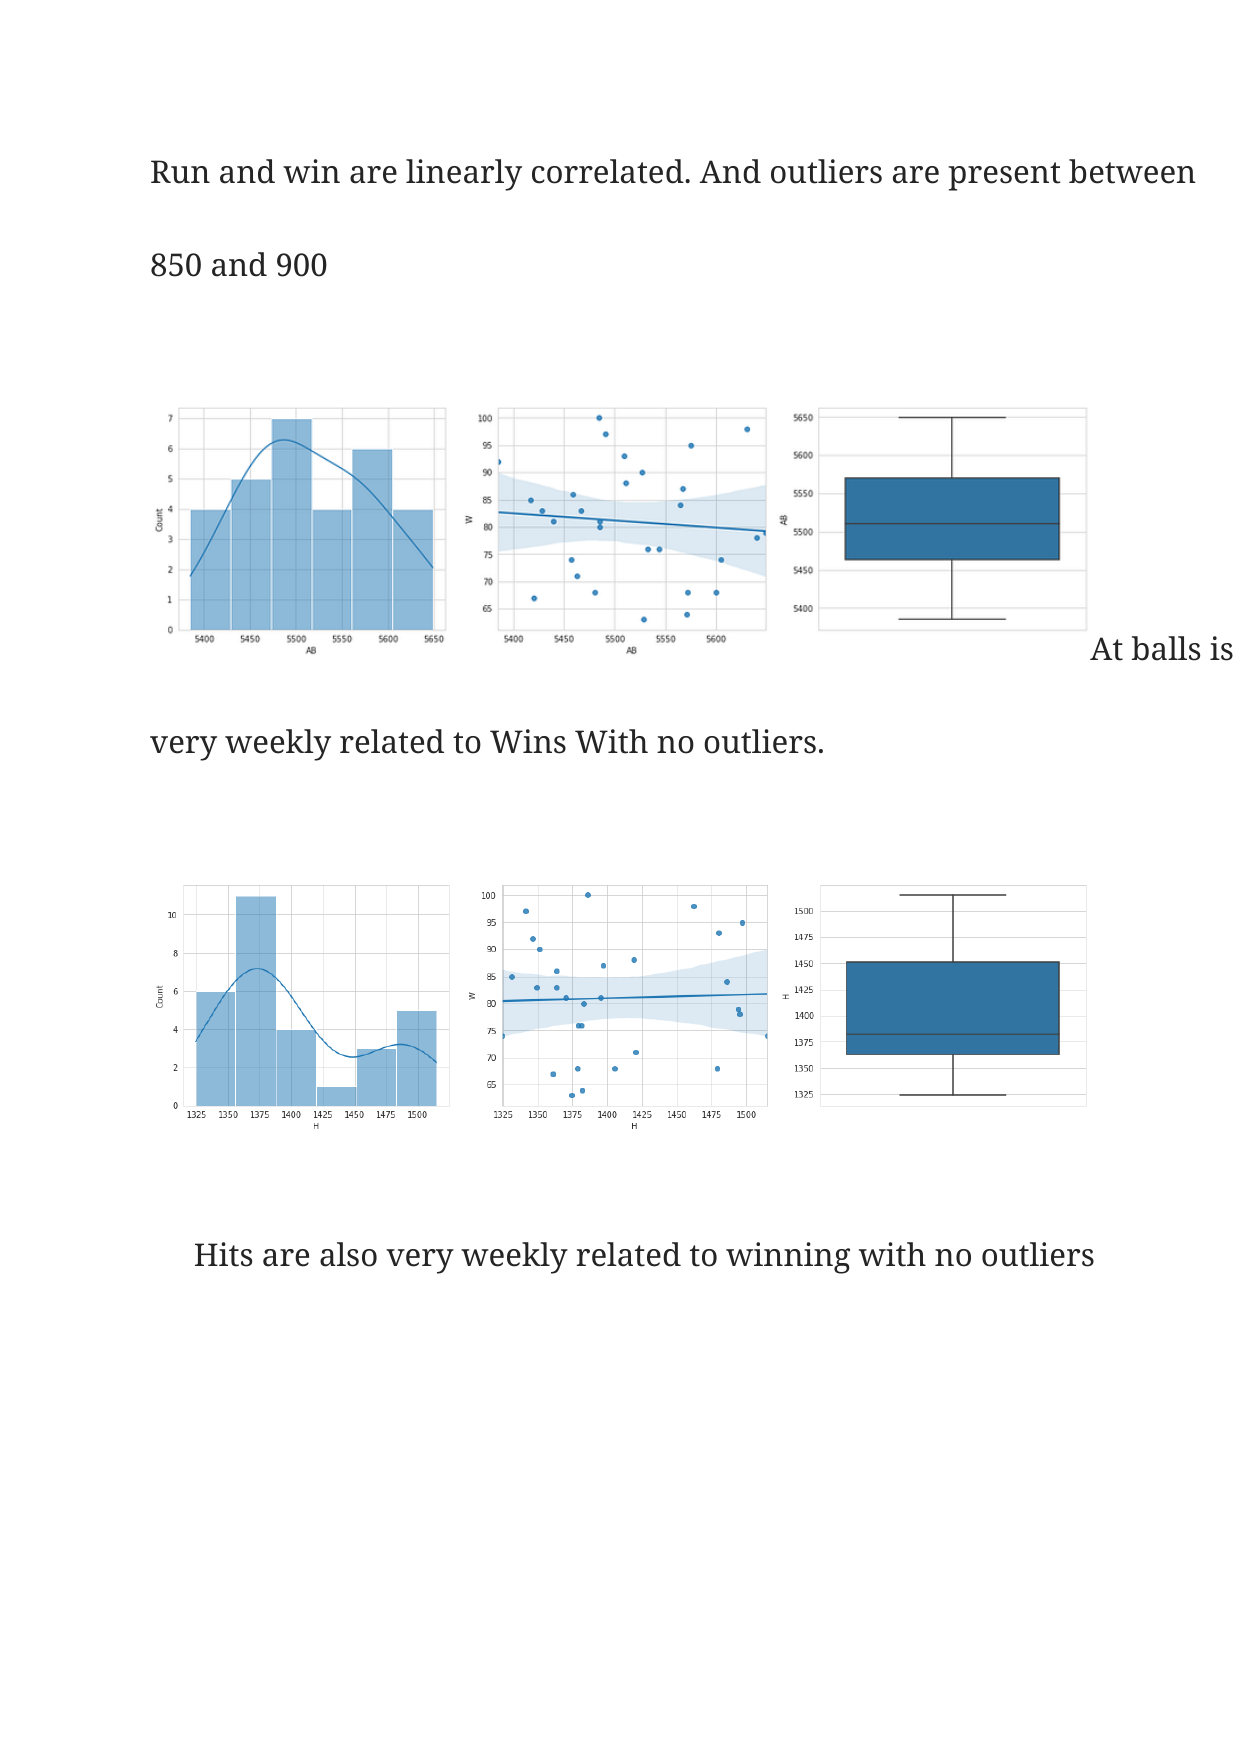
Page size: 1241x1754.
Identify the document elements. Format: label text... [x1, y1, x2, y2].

picture [150, 879, 1091, 1136]
text At balls is very weekly related to Wins With no outliers. [150, 402, 1240, 763]
picture [150, 402, 1091, 661]
text Hits are also very weekly related to winning with no outliers [194, 1233, 1240, 1276]
text Run and win are linearly correlated. And outliers are present between 850 and 900 [150, 150, 1240, 285]
